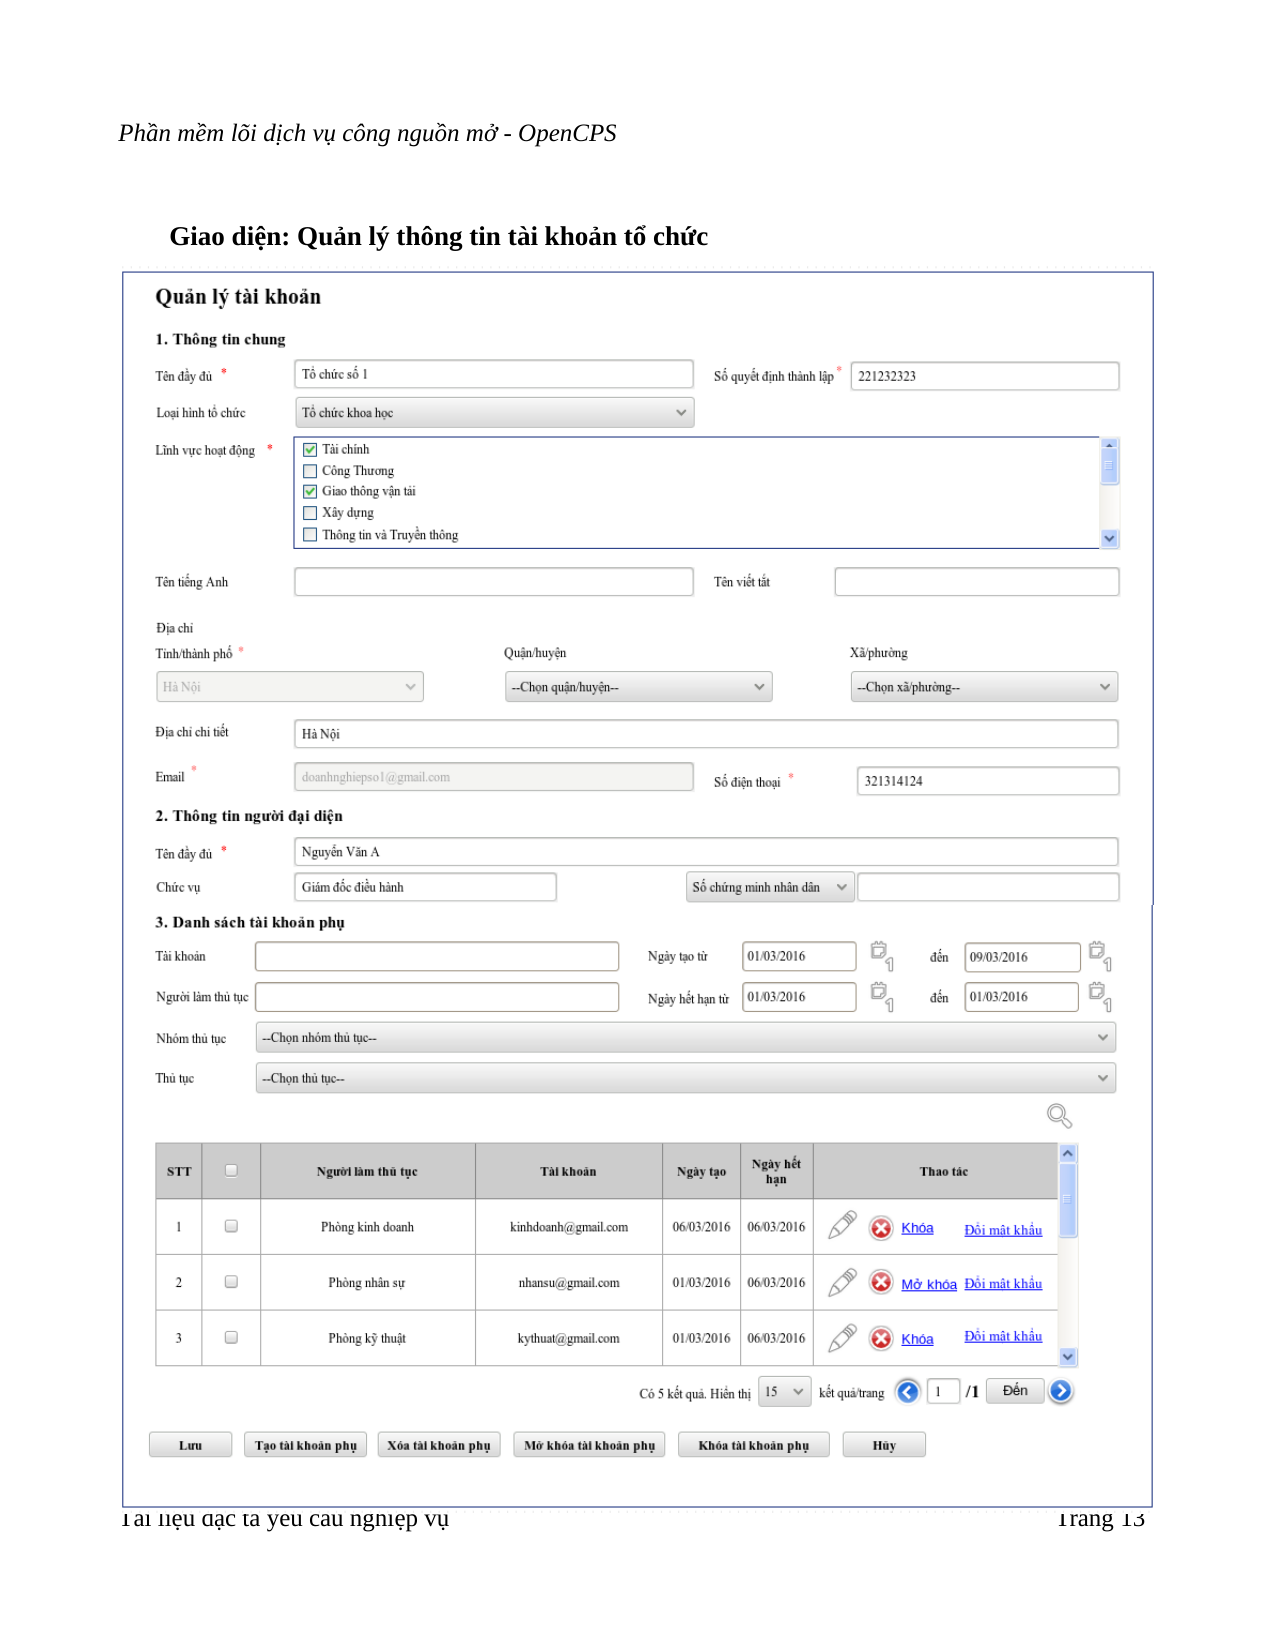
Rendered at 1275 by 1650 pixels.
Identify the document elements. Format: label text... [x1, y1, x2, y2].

subtitle Giao diện: Quản lý thông tin tài khoản tổ chức [169, 220, 1157, 251]
picture [118, 263, 1157, 1514]
